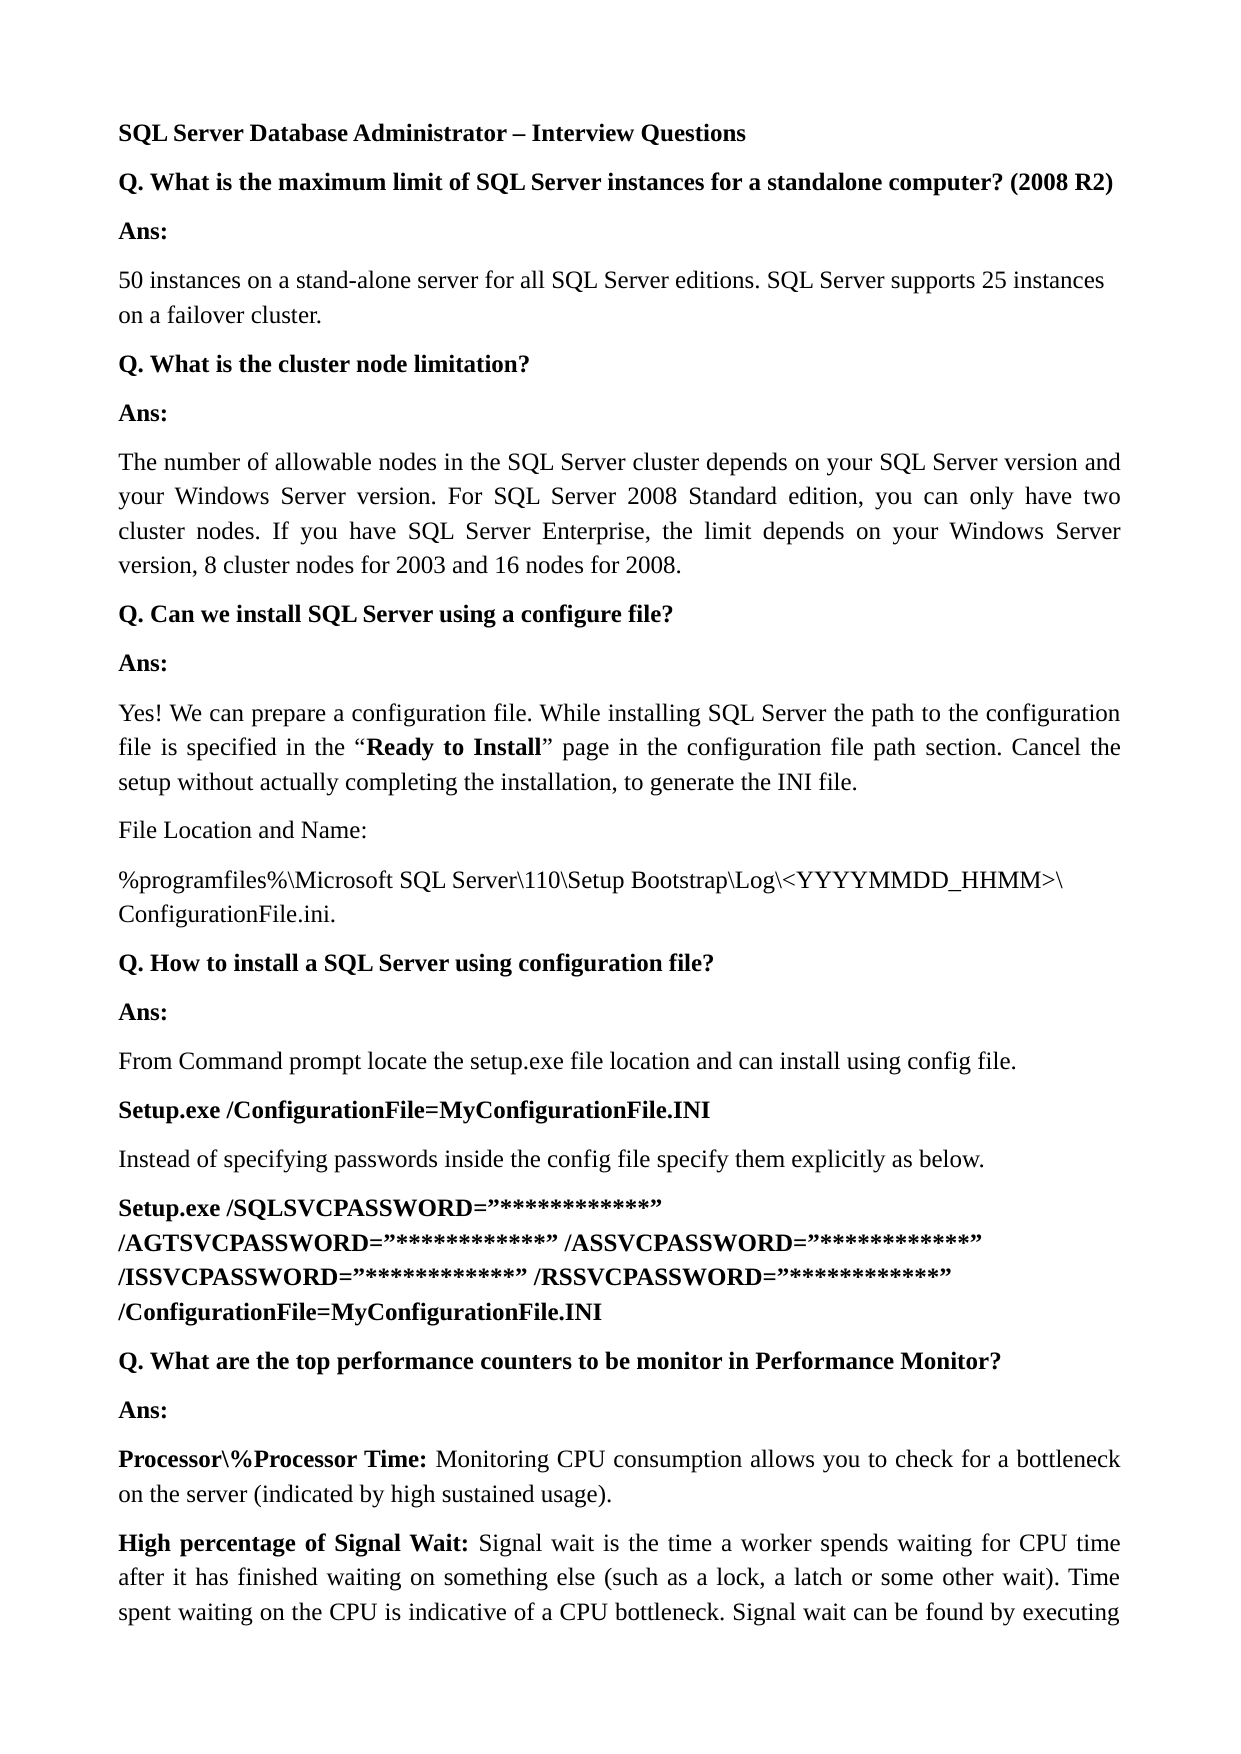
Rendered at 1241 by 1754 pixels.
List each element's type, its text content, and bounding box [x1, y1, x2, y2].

text Q. Can we install SQL Server using a configure file? [118, 599, 1122, 628]
text Ans: [118, 997, 1122, 1026]
text Q. What is the cluster node limitation? [118, 349, 1122, 378]
text Q. How to install a SQL Server using configuration file? [118, 948, 1122, 977]
text Ans: [118, 216, 1122, 245]
text Processor\%Processor Time: Monitoring CPU consumption allows you to check for a bottleneck on the server (indicated by high sustained usage). [118, 1444, 1122, 1507]
text Instead of specifying passwords inside the config file specify them explicitly as below. [118, 1144, 1122, 1173]
text From Command prompt locate the setup.exe file location and can install using config file. [118, 1046, 1122, 1075]
text The number of allowable nodes in the SQL Server cluster depends on your SQL Server version and your Windows Server version. For SQL Server 2008 Standard edition, you can only have two cluster nodes. If you have SQL Server Enterprise, the limit depends on your Windows Server version, 8 cluster nodes for 2003 and 16 nodes for 2008. [118, 447, 1122, 579]
text %programfiles%\Microsoft SQL Server\110\Setup Bootstrap\Log\<YYYYMMDD_HHMM>\ConfigurationFile.ini. [118, 865, 1122, 928]
text Yes! We can prepare a configuration file. While installing SQL Server the path to the configuration file is specified in the “Ready to Install” page in the configuration file path section. Cancel the setup without actually completing the installation, to generate the INI file. [118, 698, 1122, 795]
text Q. What are the top performance counters to be monitor in Performance Monitor? [118, 1346, 1122, 1375]
text SQL Server Database Administrator – Interview Questions [118, 118, 1122, 147]
text Ans: [118, 648, 1122, 677]
text Q. What is the maximum limit of SQL Server instances for a standalone computer? (2008 R2) [118, 167, 1122, 196]
text High percentage of Signal Wait: Signal wait is the time a worker spends waiting for CPU time after it has finished waiting on something else (such as a lock, a latch or some other wait). Time spent waiting on the CPU is indicative of a CPU bottleneck. Signal wait can be found by executing [118, 1528, 1122, 1625]
text File Location and Name: [118, 816, 1122, 844]
text 50 instances on a stand-alone server for all SQL Server editions. SQL Server supports 25 instances on a failover cluster. [118, 265, 1122, 328]
text Ans: [118, 1395, 1122, 1424]
text Setup.exe /SQLSVCPASSWORD=”************” /AGTSVCPASSWORD=”************” /ASSVCPASSWORD=”************” /ISSVCPASSWORD=”************” /RSSVCPASSWORD=”************” /ConfigurationFile=MyConfigurationFile.INI [118, 1193, 1122, 1326]
text Ans: [118, 398, 1122, 427]
text Setup.exe /ConfigurationFile=MyConfigurationFile.INI [118, 1095, 1122, 1124]
